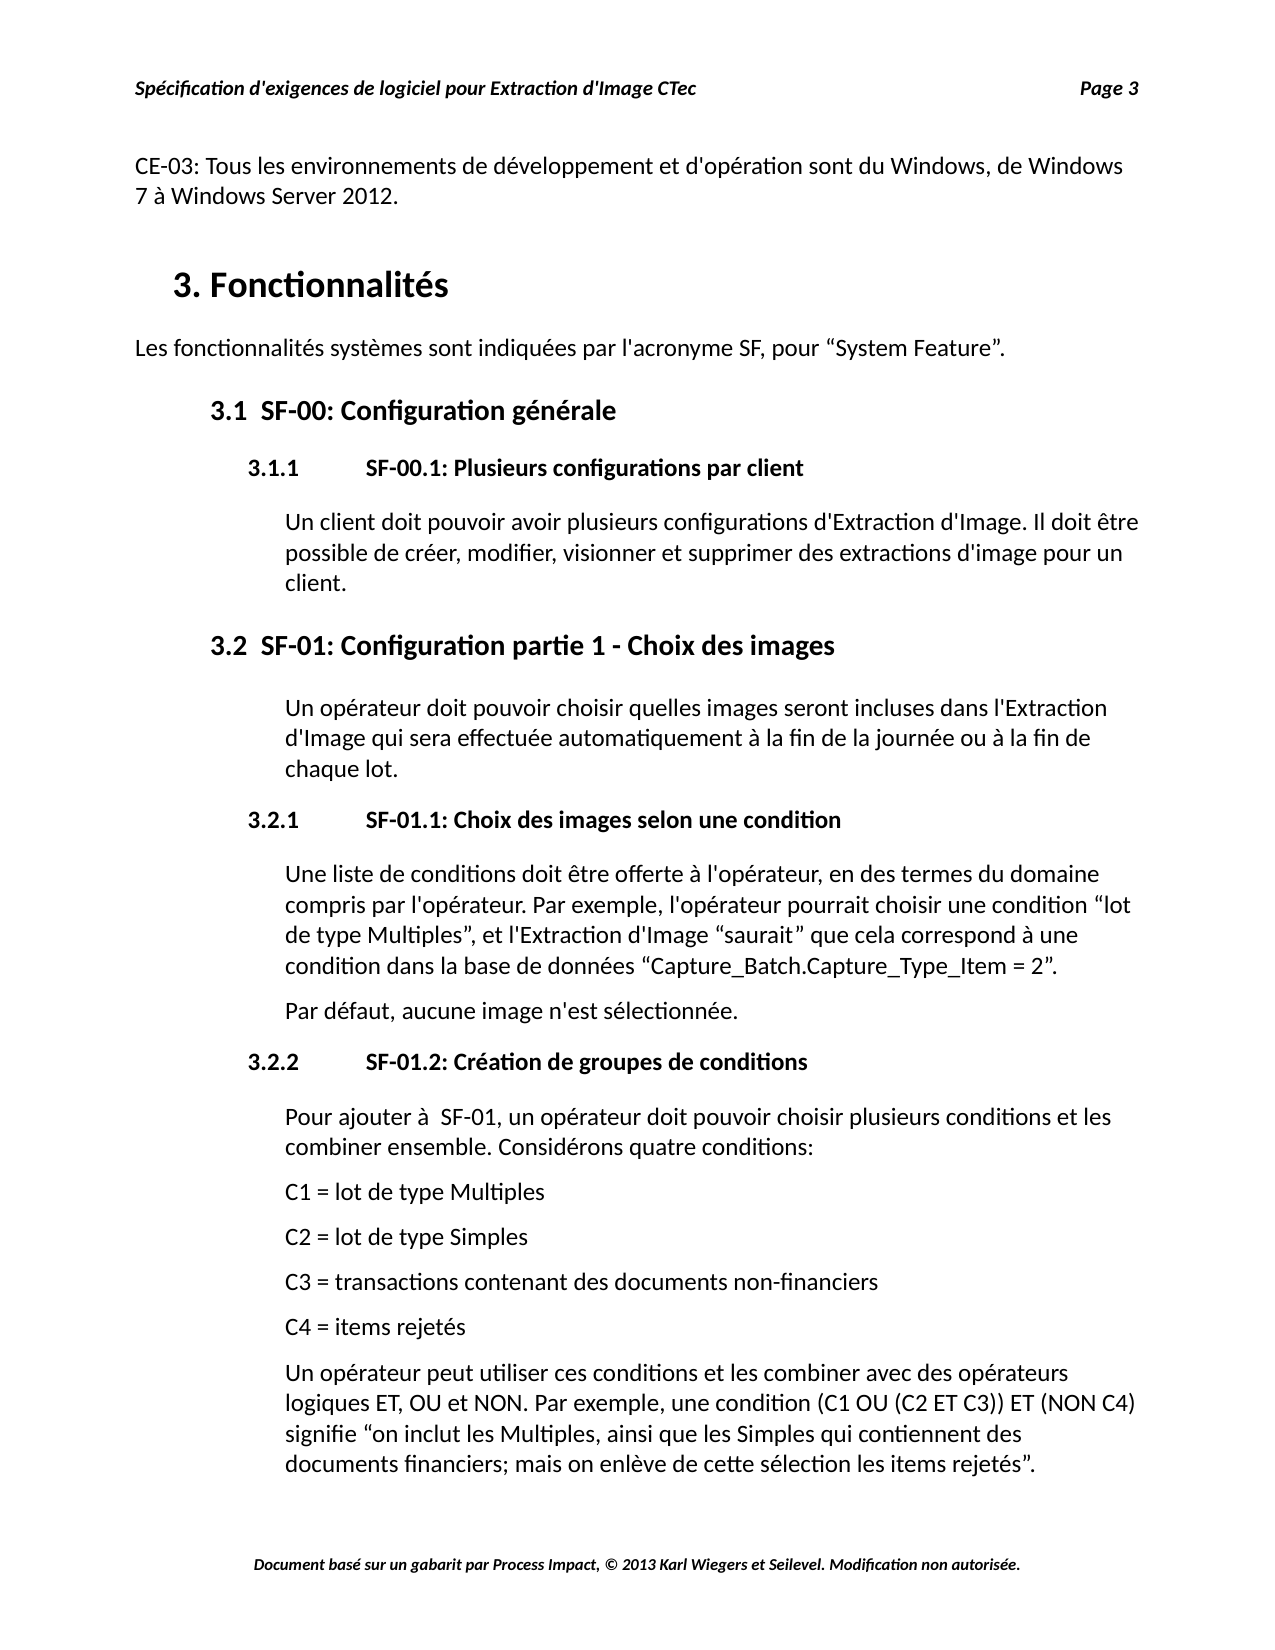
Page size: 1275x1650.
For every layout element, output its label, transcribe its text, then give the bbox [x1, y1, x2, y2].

list C1 = lot de type Multiples [247, 1176, 1140, 1207]
text Les fonctionnalités systèmes sont indiquées par l'acronyme SF, pour “System Feature”. [135, 332, 1140, 362]
text CE-03: Tous les environnements de développement et d'opération sont du Windows, de Windows 7 à Windows Server 2012. [135, 150, 1140, 211]
subtitle Fonctionnalités [172, 261, 1140, 307]
subtitle SF-01.2: Création de groupes de conditions [247, 1051, 1140, 1076]
list Pour ajouter à SF-01, un opérateur doit pouvoir choisir plusieurs conditions et les combiner ensemble. Considérons quatre conditions: [247, 1101, 1140, 1162]
list Une liste de conditions doit être offerte à l'opérateur, en des termes du domaine compris par l'opérateur. Par exemple, l'opérateur pourrait choisir une condition “lot de type Multiples”, et l'Extraction d'Image “saurait” que cela correspond à une condition dans la base de données “Capture_Batch.Capture_Type_Item = 2”. [247, 858, 1140, 981]
list Un client doit pouvoir avoir plusieurs configurations d'Extraction d'Image. Il doit être possible de créer, modifier, visionner et supprimer des extractions d'image pour un client. [247, 506, 1140, 598]
subtitle SF-01.1: Choix des images selon une condition [247, 808, 1140, 833]
subtitle SF-01: Configuration partie 1 - Choix des images [210, 627, 1140, 663]
subtitle SF-00.1: Plusieurs configurations par client [247, 456, 1140, 481]
subtitle SF-00: Configuration générale [210, 392, 1140, 427]
list Par défaut, aucune image n'est sélectionnée. [247, 995, 1140, 1026]
list Un opérateur peut utiliser ces conditions et les combiner avec des opérateurs logiques ET, OU et NON. Par exemple, une condition (C1 OU (C2 ET C3)) ET (NON C4) signifie “on inclut les Multiples, ainsi que les Simples qui contiennent des documents financiers; mais on enlève de cette sélection les items rejetés”. [247, 1357, 1140, 1479]
list Un opérateur doit pouvoir choisir quelles images seront incluses dans l'Extraction d'Image qui sera effectuée automatiquement à la fin de la journée ou à la fin de chaque lot. [247, 692, 1140, 783]
list C3 = transactions contenant des documents non-financiers [247, 1266, 1140, 1297]
list C4 = items rejetés [247, 1312, 1140, 1342]
list C2 = lot de type Simples [247, 1221, 1140, 1252]
